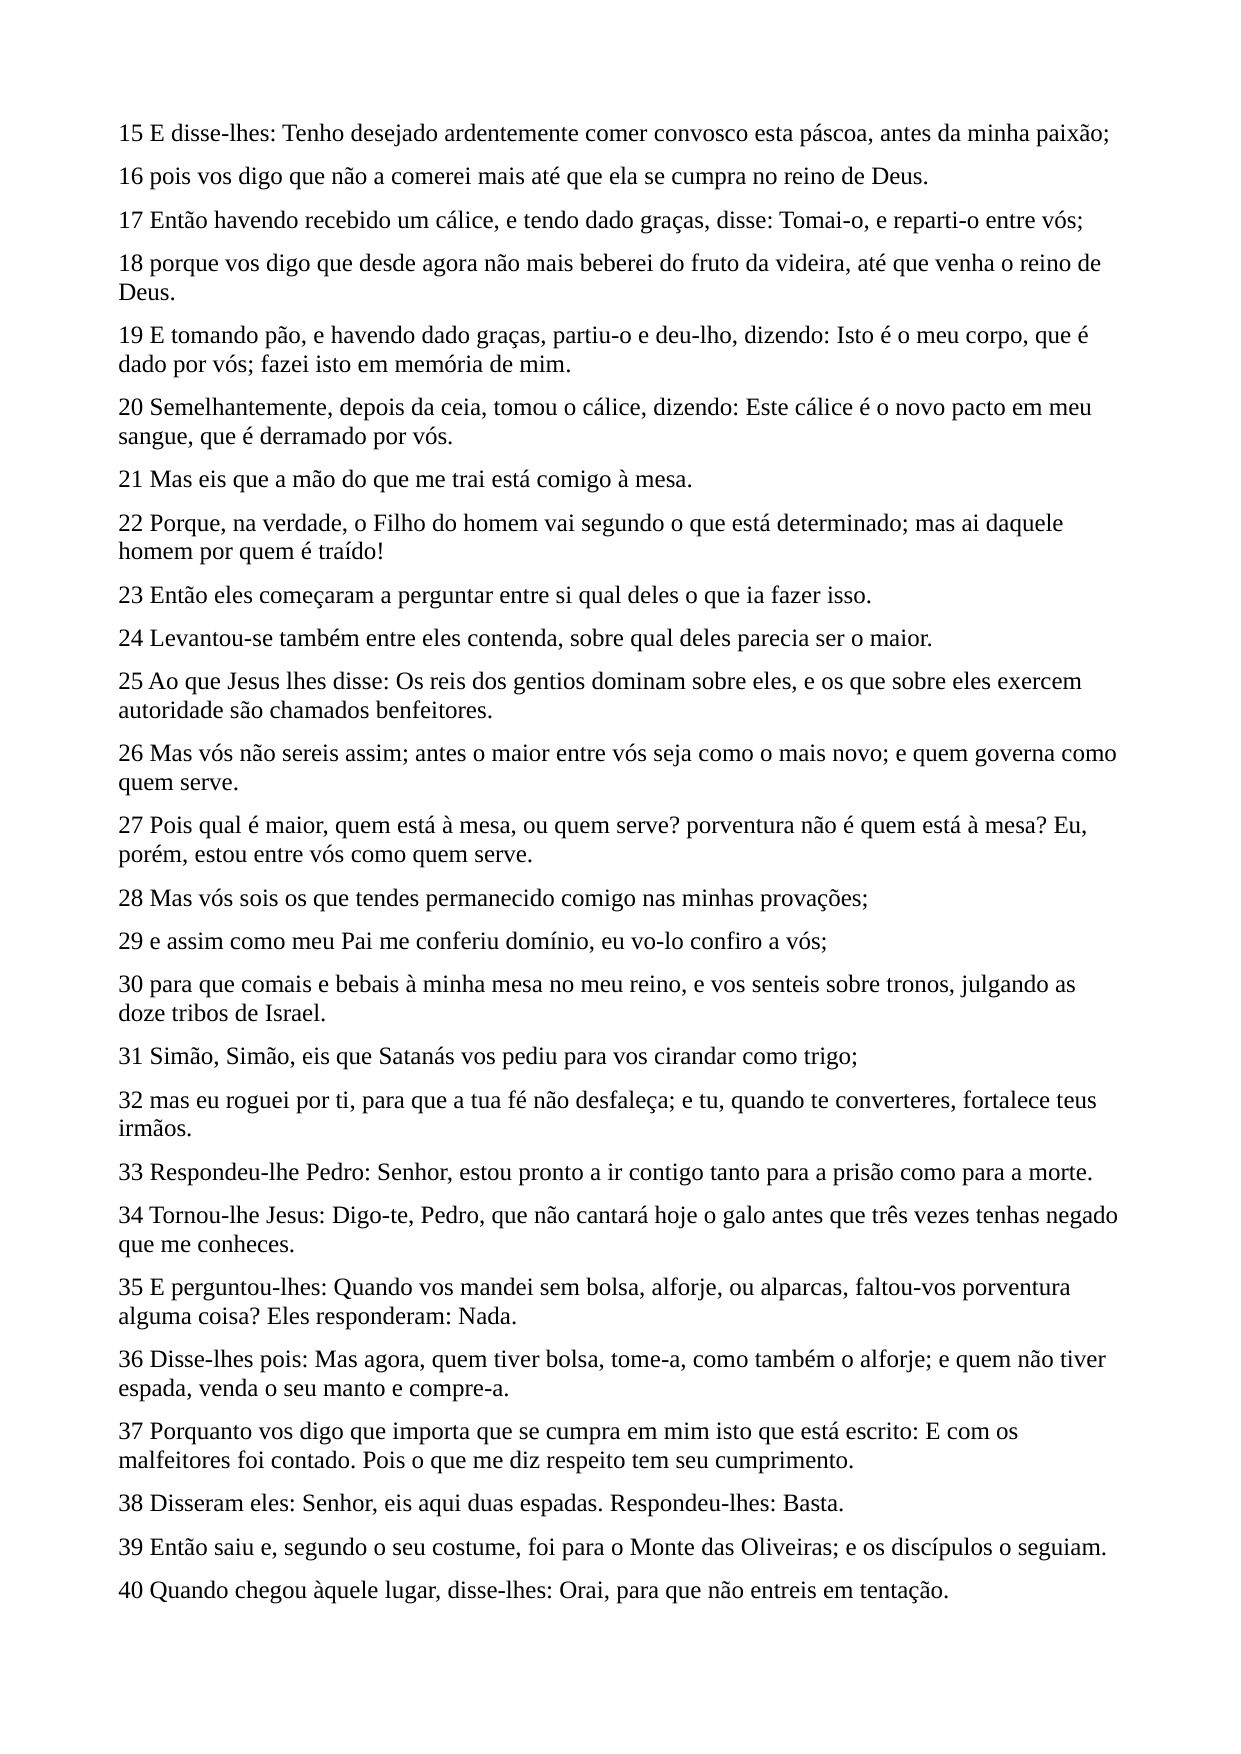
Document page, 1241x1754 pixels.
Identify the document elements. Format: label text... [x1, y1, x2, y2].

text 33 Respondeu-lhe Pedro: Senhor, estou pronto a ir contigo tanto para a prisão como para a morte. [118, 1157, 1122, 1186]
text 40 Quando chegou àquele lugar, disse-lhes: Orai, para que não entreis em tentação. [118, 1575, 1122, 1604]
text 23 Então eles começaram a perguntar entre si qual deles o que ia fazer isso. [118, 580, 1122, 608]
text 34 Tornou-lhe Jesus: Digo-te, Pedro, que não cantará hoje o galo antes que três vezes tenhas negado que me conheces. [118, 1200, 1122, 1258]
text 37 Porquanto vos digo que importa que se cumpra em mim isto que está escrito: E com os malfeitores foi contado. Pois o que me diz respeito tem seu cumprimento. [118, 1416, 1122, 1474]
text 21 Mas eis que a mão do que me trai está comigo à mesa. [118, 464, 1122, 493]
text 38 Disseram eles: Senhor, eis aqui duas espadas. Respondeu-lhes: Basta. [118, 1488, 1122, 1517]
text 20 Semelhantemente, depois da ceia, tomou o cálice, dizendo: Este cálice é o novo pacto em meu sangue, que é derramado por vós. [118, 392, 1122, 450]
text 24 Levantou-se também entre eles contenda, sobre qual deles parecia ser o maior. [118, 623, 1122, 652]
text 17 Então havendo recebido um cálice, e tendo dado graças, disse: Tomai-o, e reparti-o entre vós; [118, 205, 1122, 233]
text 29 e assim como meu Pai me conferiu domínio, eu vo-lo confiro a vós; [118, 926, 1122, 955]
text 31 Simão, Simão, eis que Satanás vos pediu para vos cirandar como trigo; [118, 1041, 1122, 1070]
text 28 Mas vós sois os que tendes permanecido comigo nas minhas provações; [118, 883, 1122, 911]
text 15 E disse-lhes: Tenho desejado ardentemente comer convosco esta páscoa, antes da minha paixão; [118, 118, 1122, 147]
text 30 para que comais e bebais à minha mesa no meu reino, e vos senteis sobre tronos, julgando as doze tribos de Israel. [118, 969, 1122, 1027]
text 36 Disse-lhes pois: Mas agora, quem tiver bolsa, tome-a, como também o alforje; e quem não tiver espada, venda o seu manto e compre-a. [118, 1344, 1122, 1402]
text 22 Porque, na verdade, o Filho do homem vai segundo o que está determinado; mas ai daquele homem por quem é traído! [118, 508, 1122, 565]
text 35 E perguntou-lhes: Quando vos mandei sem bolsa, alforje, ou alparcas, faltou-vos porventura alguma coisa? Eles responderam: Nada. [118, 1272, 1122, 1330]
text 27 Pois qual é maior, quem está à mesa, ou quem serve? porventura não é quem está à mesa? Eu, porém, estou entre vós como quem serve. [118, 811, 1122, 868]
text 39 Então saiu e, segundo o seu costume, foi para o Monte das Oliveiras; e os discípulos o seguiam. [118, 1532, 1122, 1561]
text 26 Mas vós não sereis assim; antes o maior entre vós seja como o mais novo; e quem governa como quem serve. [118, 738, 1122, 796]
text 25 Ao que Jesus lhes disse: Os reis dos gentios dominam sobre eles, e os que sobre eles exercem autoridade são chamados benfeitores. [118, 666, 1122, 724]
text 32 mas eu roguei por ti, para que a tua fé não desfaleça; e tu, quando te converteres, fortalece teus irmãos. [118, 1085, 1122, 1142]
text 16 pois vos digo que não a comerei mais até que ela se cumpra no reino de Deus. [118, 161, 1122, 190]
text 18 porque vos digo que desde agora não mais beberei do fruto da videira, até que venha o reino de Deus. [118, 248, 1122, 306]
text 19 E tomando pão, e havendo dado graças, partiu-o e deu-lho, dizendo: Isto é o meu corpo, que é dado por vós; fazei isto em memória de mim. [118, 320, 1122, 378]
